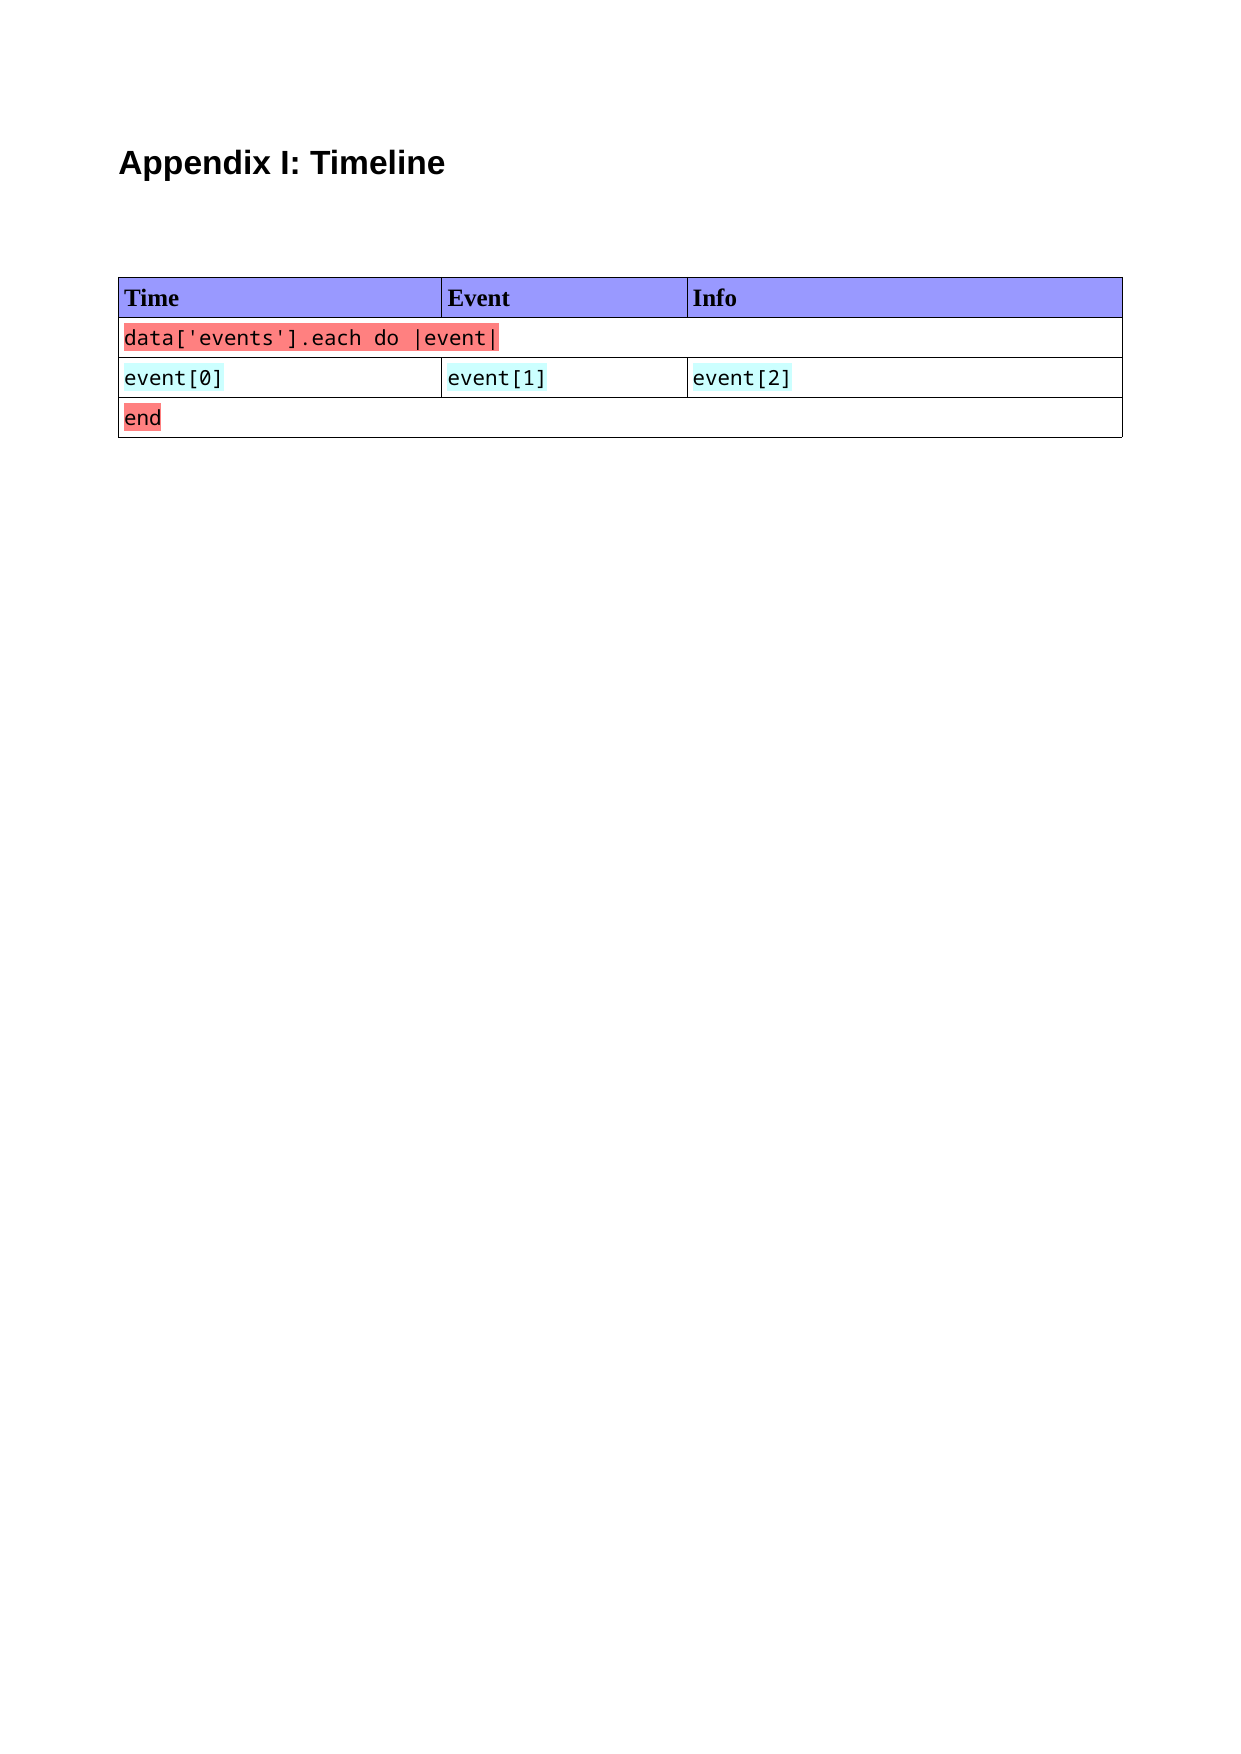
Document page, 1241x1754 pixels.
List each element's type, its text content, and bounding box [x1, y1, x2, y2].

table_cell event[0] [119, 358, 441, 397]
table_cell event[1] [442, 358, 687, 397]
table_header Event [442, 278, 687, 317]
subtitle Appendix I: Timeline [118, 143, 1122, 182]
table_cell data['events'].each do |event| [119, 318, 1122, 357]
table_cell event[2] [688, 358, 1122, 397]
table_cell end [119, 398, 1122, 437]
table_header Info [688, 278, 1122, 317]
table_header Time [119, 278, 441, 317]
